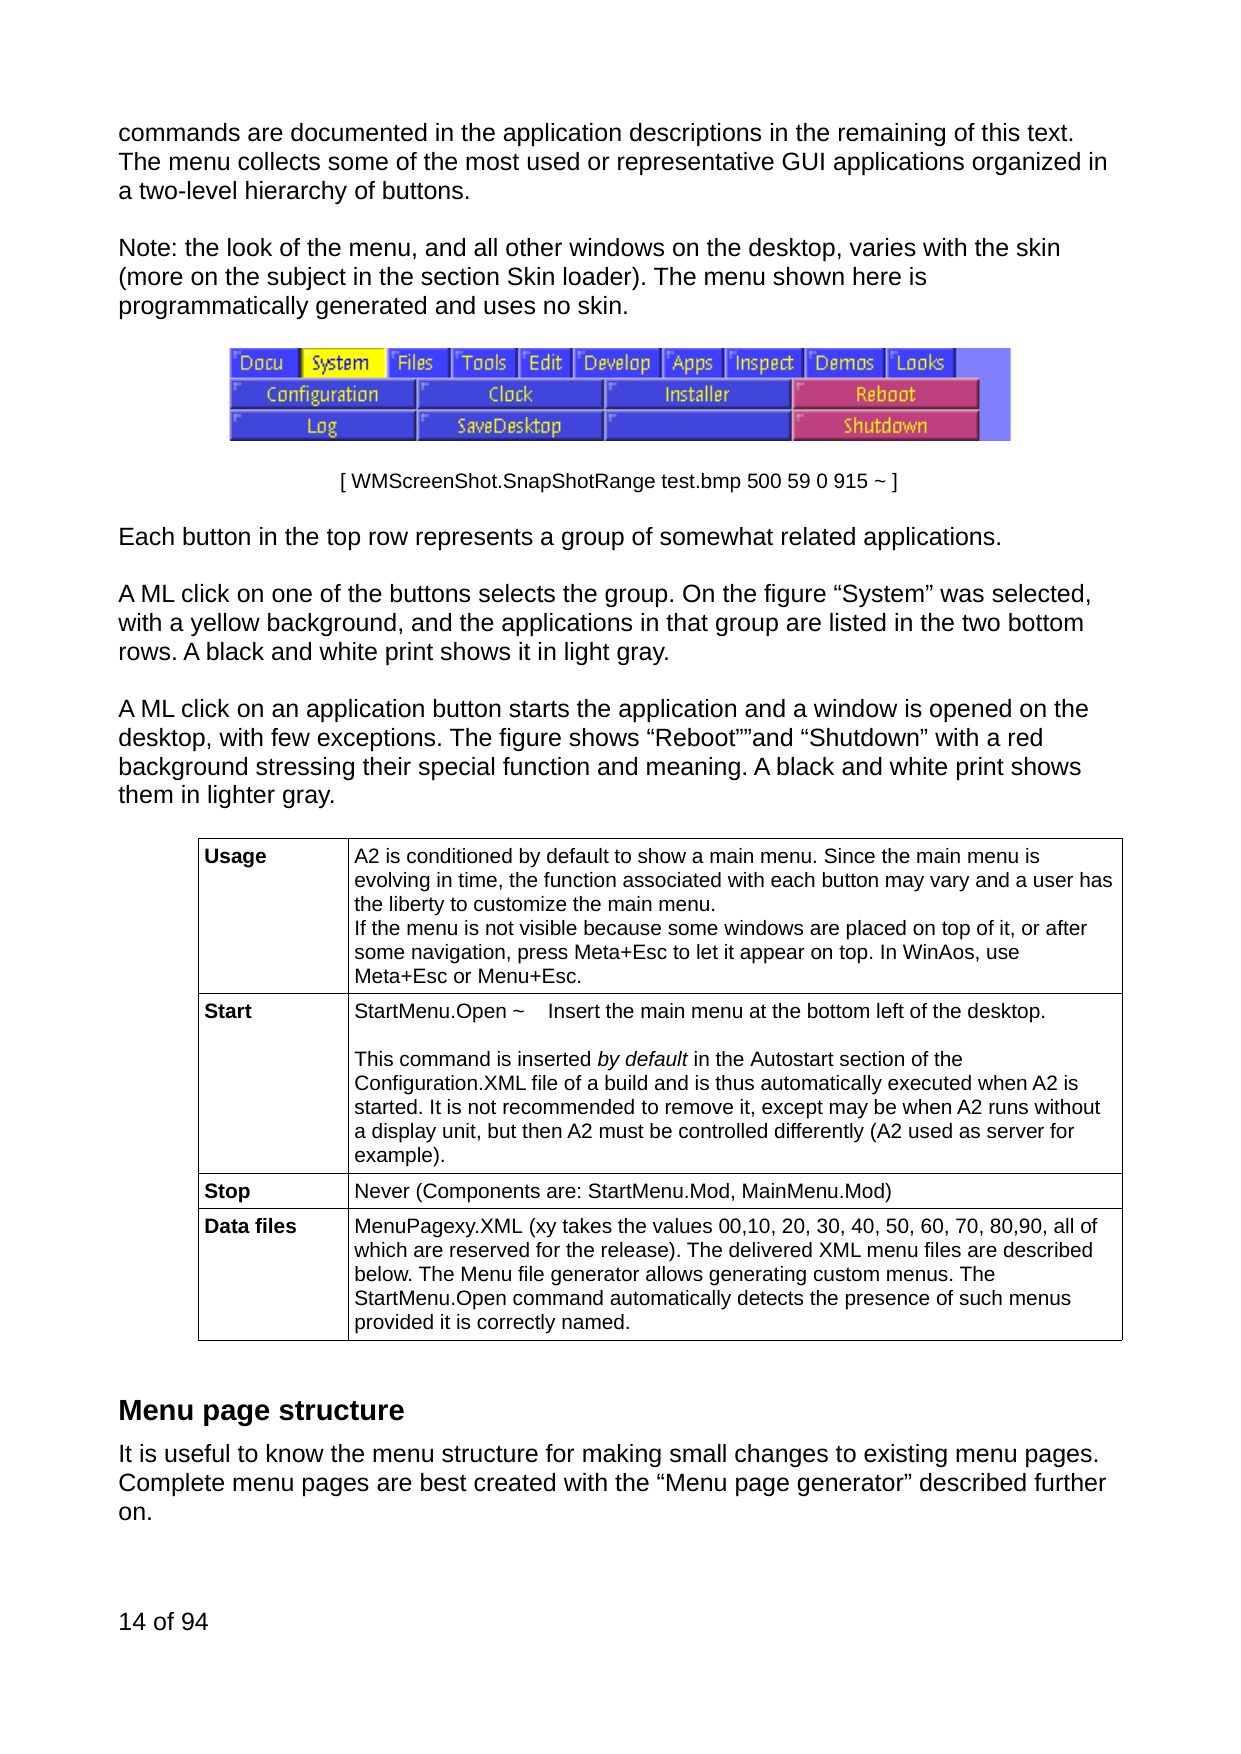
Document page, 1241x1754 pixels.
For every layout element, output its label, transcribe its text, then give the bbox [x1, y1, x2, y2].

text [ WMScreenShot.SnapShotRange test.bmp 500 59 0 915 ~ ] [118, 469, 1122, 493]
table_cell Data files [199, 1209, 348, 1339]
picture [229, 348, 1011, 441]
table_header A2 is conditioned by default to show a main menu. Since the main menu is evolving in time, the function associated with each button may vary and a user has the liberty to customize the main menu. If the menu is not visible because some windows are placed on top of it, or after some navigation, press Meta+Esc to let it appear on top. In WinAos, use Meta+Esc or Menu+Esc. [349, 839, 1122, 993]
table_header Usage [199, 839, 348, 993]
text It is useful to know the menu structure for making small changes to existing menu pages. Complete menu pages are best created with the “Menu page generator” described further on. [118, 1439, 1122, 1526]
text A ML click on one of the buttons selects the group. On the figure “System” was selected, with a yellow background, and the applications in that group are listed in the two bottom rows. A black and white print shows it in light gray. [118, 579, 1122, 666]
text Note: the look of the menu, and all other windows on the desktop, varies with the skin (more on the subject in the section Skin loader). The menu shown here is programmatically generated and uses no skin. [118, 233, 1122, 319]
table_cell Never (Components are: StartMenu.Mod, MainMenu.Mod) [349, 1174, 1122, 1208]
text commands are documented in the application descriptions in the remaining of this text. The menu collects some of the most used or representative GUI applications organized in a two-level hierarchy of buttons. [118, 118, 1122, 204]
table_cell Stop [199, 1174, 348, 1208]
subtitle Menu page structure [118, 1393, 1122, 1427]
text A ML click on an application button starts the application and a window is opened on the desktop, with few exceptions. The figure shows “Reboot””and “Shutdown” with a red background stressing their special function and meaning. A black and white print shows them in lighter gray. [118, 694, 1122, 809]
table_cell MenuPagexy.XML (xy takes the values 00,10, 20, 30, 40, 50, 60, 70, 80,90, all of which are reserved for the release). The delivered XML menu files are described below. The Menu file generator allows generating custom menus. The StartMenu.Open command automatically detects the presence of such menus provided it is correctly named. [349, 1209, 1122, 1339]
text Each button in the top row represents a group of somewhat related applications. [118, 522, 1122, 551]
table_cell StartMenu.Open ~ Insert the main menu at the bottom left of the desktop. This command is inserted by default in the Autostart section of the Configuration.XML file of a build and is thus automatically executed when A2 is started. It is not recommended to remove it, except may be when A2 runs without a display unit, but then A2 must be controlled differently (A2 used as server for example). [349, 994, 1122, 1173]
table_cell Start [199, 994, 348, 1173]
